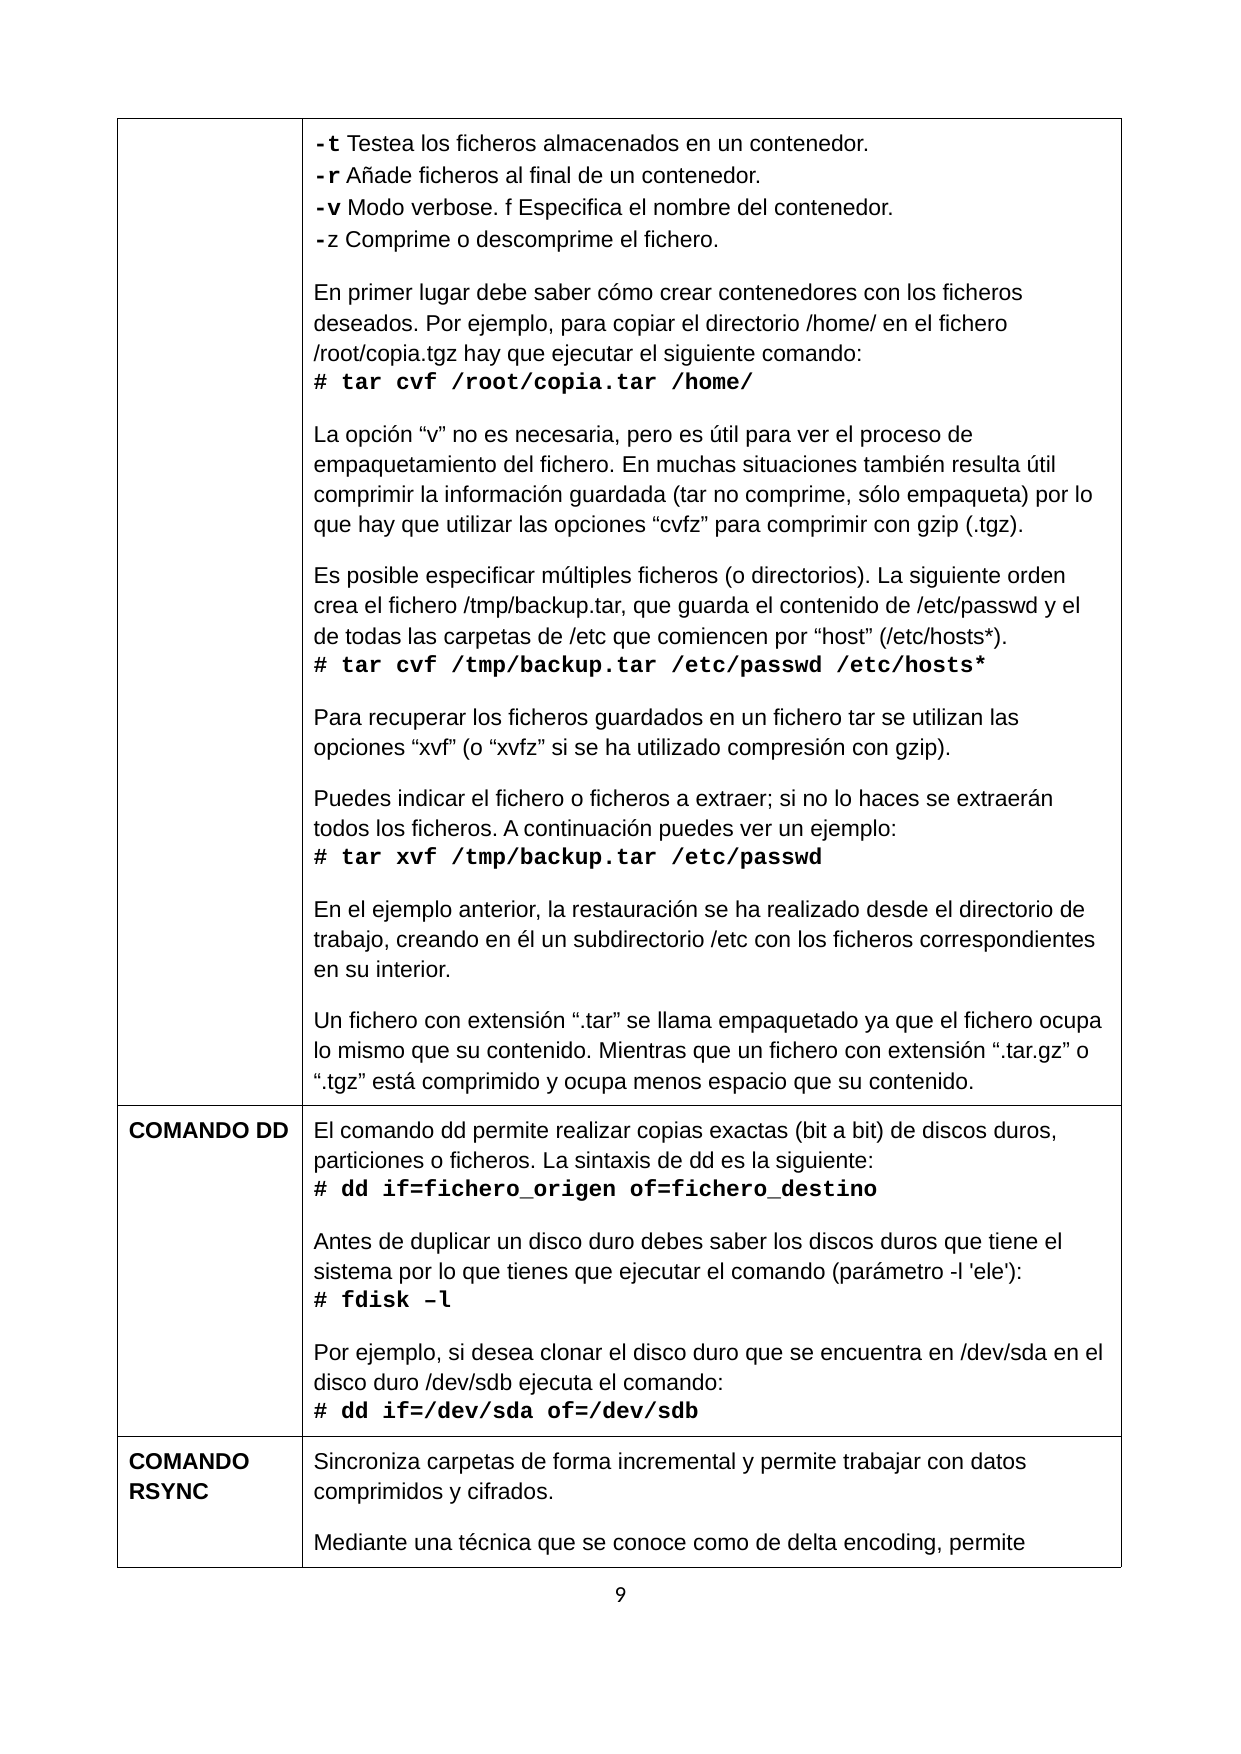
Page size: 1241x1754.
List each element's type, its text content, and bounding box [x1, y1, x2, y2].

table_cell COMANDO DD [118, 1106, 302, 1436]
table_cell COMANDO RSYNC [118, 1437, 302, 1567]
table_cell -t Testea los ficheros almacenados en un contenedor. -r Añade ficheros al final de un contenedor. -v Modo verbose. f Especifica el nombre del contenedor. -z Comprime o descomprime el fichero. En primer lugar debe saber cómo crear contenedores con los ficheros deseados. Por ejemplo, para copiar el directorio /home/ en el fichero /root/copia.tgz hay que ejecutar el siguiente comando: # tar cvf /root/copia.tar /home/ La opción “v” no es necesaria, pero es útil para ver el proceso de empaquetamiento del fichero. En muchas situaciones también resulta útil comprimir la información guardada (tar no comprime, sólo empaqueta) por lo que hay que utilizar las opciones “cvfz” para comprimir con gzip (.tgz). Es posible especificar múltiples ficheros (o directorios). La siguiente orden crea el fichero /tmp/backup.tar, que guarda el contenido de /etc/passwd y el de todas las carpetas de /etc que comiencen por “host” (/etc/hosts*). # tar cvf /tmp/backup.tar /etc/passwd /etc/hosts* Para recuperar los ficheros guardados en un fichero tar se utilizan las opciones “xvf” (o “xvfz” si se ha utilizado compresión con gzip). Puedes indicar el fichero o ficheros a extraer; si no lo haces se extraerán todos los ficheros. A continuación puedes ver un ejemplo: # tar xvf /tmp/backup.tar /etc/passwd En el ejemplo anterior, la restauración se ha realizado desde el directorio de trabajo, creando en él un subdirectorio /etc con los ficheros correspondientes en su interior. Un fichero con extensión “.tar” se llama empaquetado ya que el fichero ocupa lo mismo que su contenido. Mientras que un fichero con extensión “.tar.gz” o “.tgz” está comprimido y ocupa menos espacio que su contenido. [303, 119, 1121, 1105]
table_cell [118, 119, 302, 1105]
table_cell Sincroniza carpetas de forma incremental y permite trabajar con datos comprimidos y cifrados. Mediante una técnica que se conoce como de delta encoding, permite [303, 1437, 1121, 1567]
table_cell El comando dd permite realizar copias exactas (bit a bit) de discos duros, particiones o ficheros. La sintaxis de dd es la siguiente: # dd if=fichero_origen of=fichero_destino Antes de duplicar un disco duro debes saber los discos duros que tiene el sistema por lo que tienes que ejecutar el comando (parámetro -l 'ele'): # fdisk –l Por ejemplo, si desea clonar el disco duro que se encuentra en /dev/sda en el disco duro /dev/sdb ejecuta el comando: # dd if=/dev/sda of=/dev/sdb [303, 1106, 1121, 1436]
